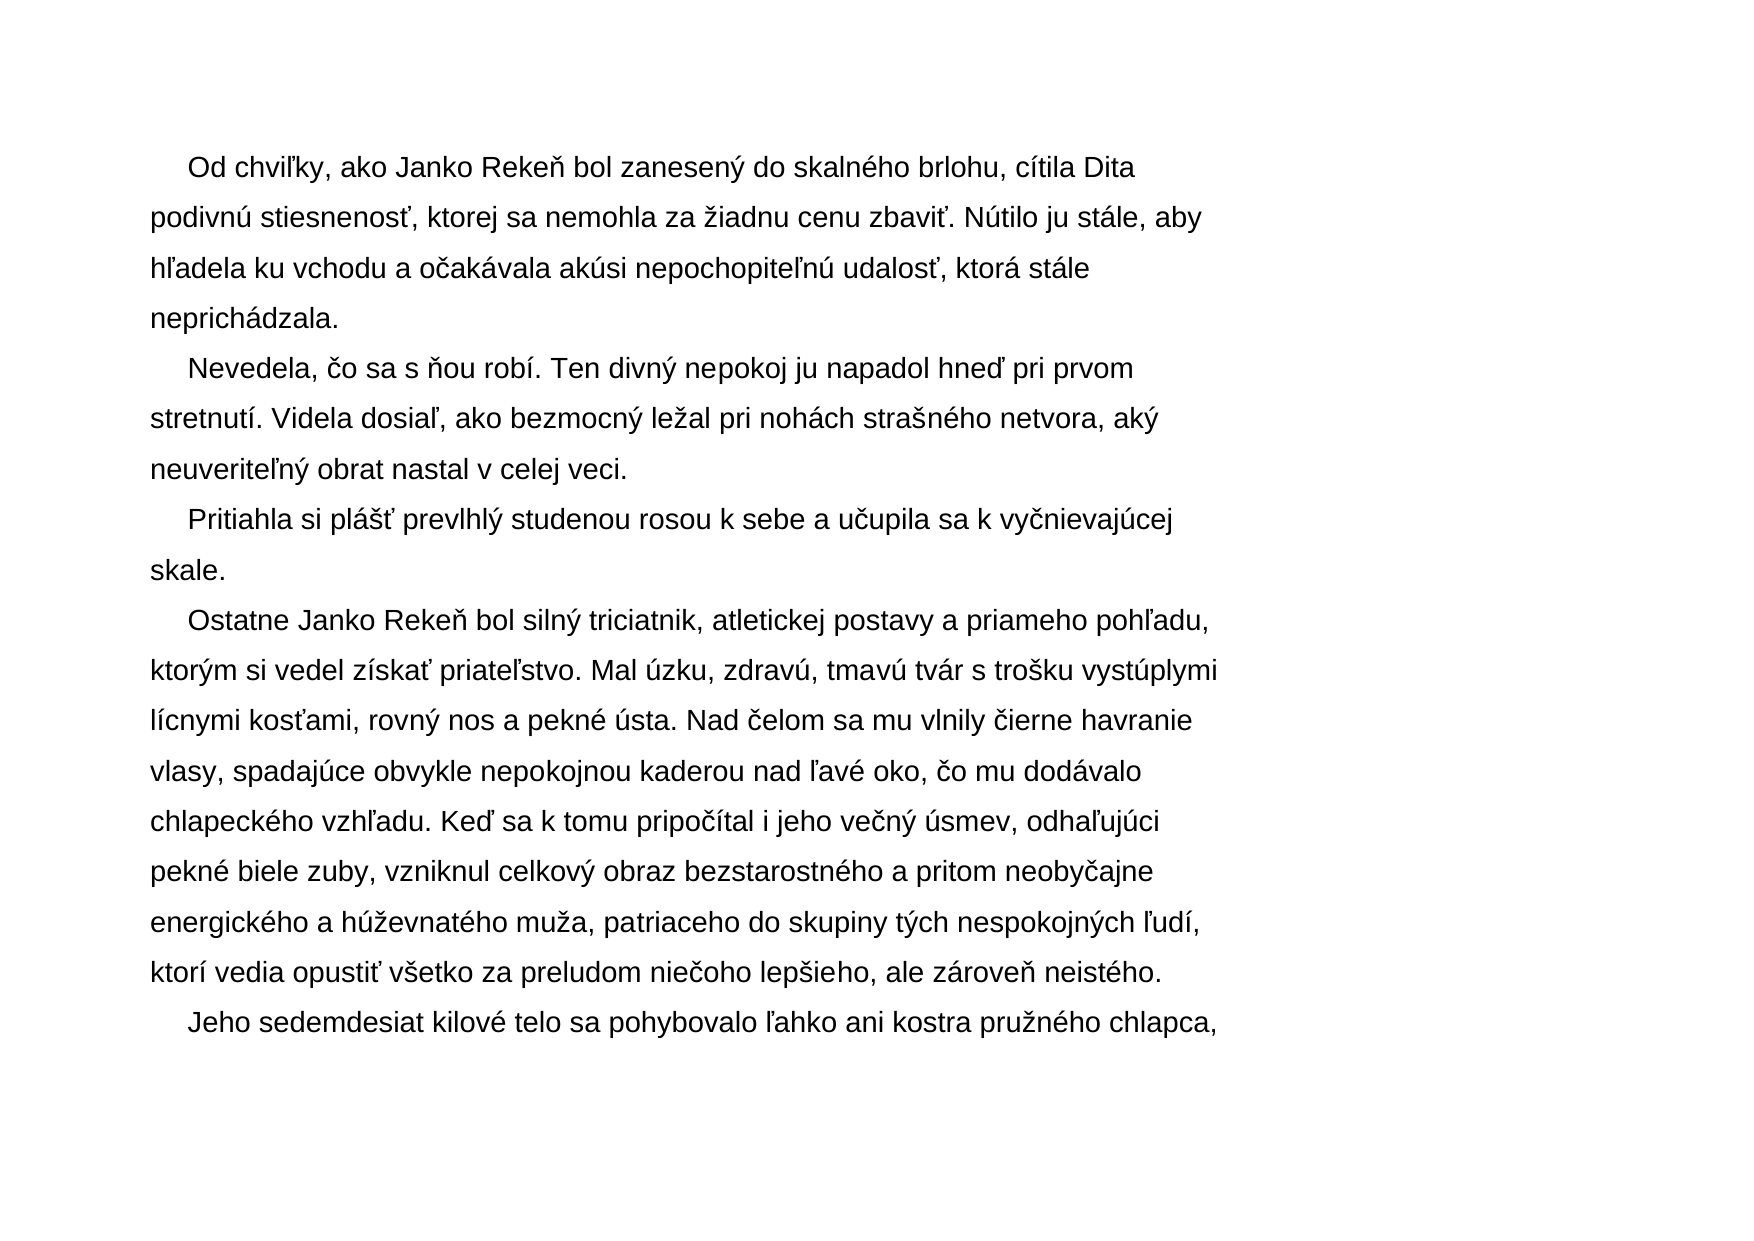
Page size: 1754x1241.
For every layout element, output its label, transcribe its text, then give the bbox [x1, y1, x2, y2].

text Ostatne Janko Rekeň bol silný triciatnik, atletickej postavy a priameho pohľadu, ktorým si vedel získať priateľstvo. Mal úzku, zdravú, tma­vú tvár s trošku vystúplymi lícnymi kosťami, rov­ný nos a pekné ústa. Nad čelom sa mu vlnily čierne havranie vlasy, spadajúce obvykle nepo­kojnou kaderou nad ľavé oko, čo mu dodávalo chlapeckého vzhľadu. Keď sa k tomu pripočítal i jeho večný úsmev, odhaľujúci pekné biele zuby, vzniknul celkový obraz bezstarostného a pritom neobyčajne energického a húževnatého muža, pa­triaceho do skupiny tých nespokojných ľudí, ktorí vedia opustiť všetko za preludom niečoho lepšie­ho, ale zároveň neistého. [150, 603, 1243, 988]
text Pritiahla si plášť prevlhlý studenou rosou k sebe a učupila sa k vyčnievajúcej skale. [150, 502, 1243, 586]
text Od chviľky, ako Janko Rekeň bol zanesený do skalného brlohu, cítila Dita podivnú stiesne­nosť, ktorej sa nemohla za žiadnu cenu zbaviť. Nútilo ju stále, aby hľadela ku vchodu a očaká­vala akúsi nepochopiteľnú udalosť, ktorá stále neprichádzala. [150, 150, 1243, 334]
text Nevedela, čo sa s ňou robí. Ten divný ne­pokoj ju napadol hneď pri prvom stretnutí. Vi­dela dosiaľ, ako bezmocný ležal pri nohách straš­ného netvora, aký neuveriteľný obrat nastal v celej veci. [150, 351, 1243, 485]
text Jeho sedemdesiat kilové telo sa pohybovalo ľahko ani kostra pružného chlapca, [150, 1005, 1243, 1039]
